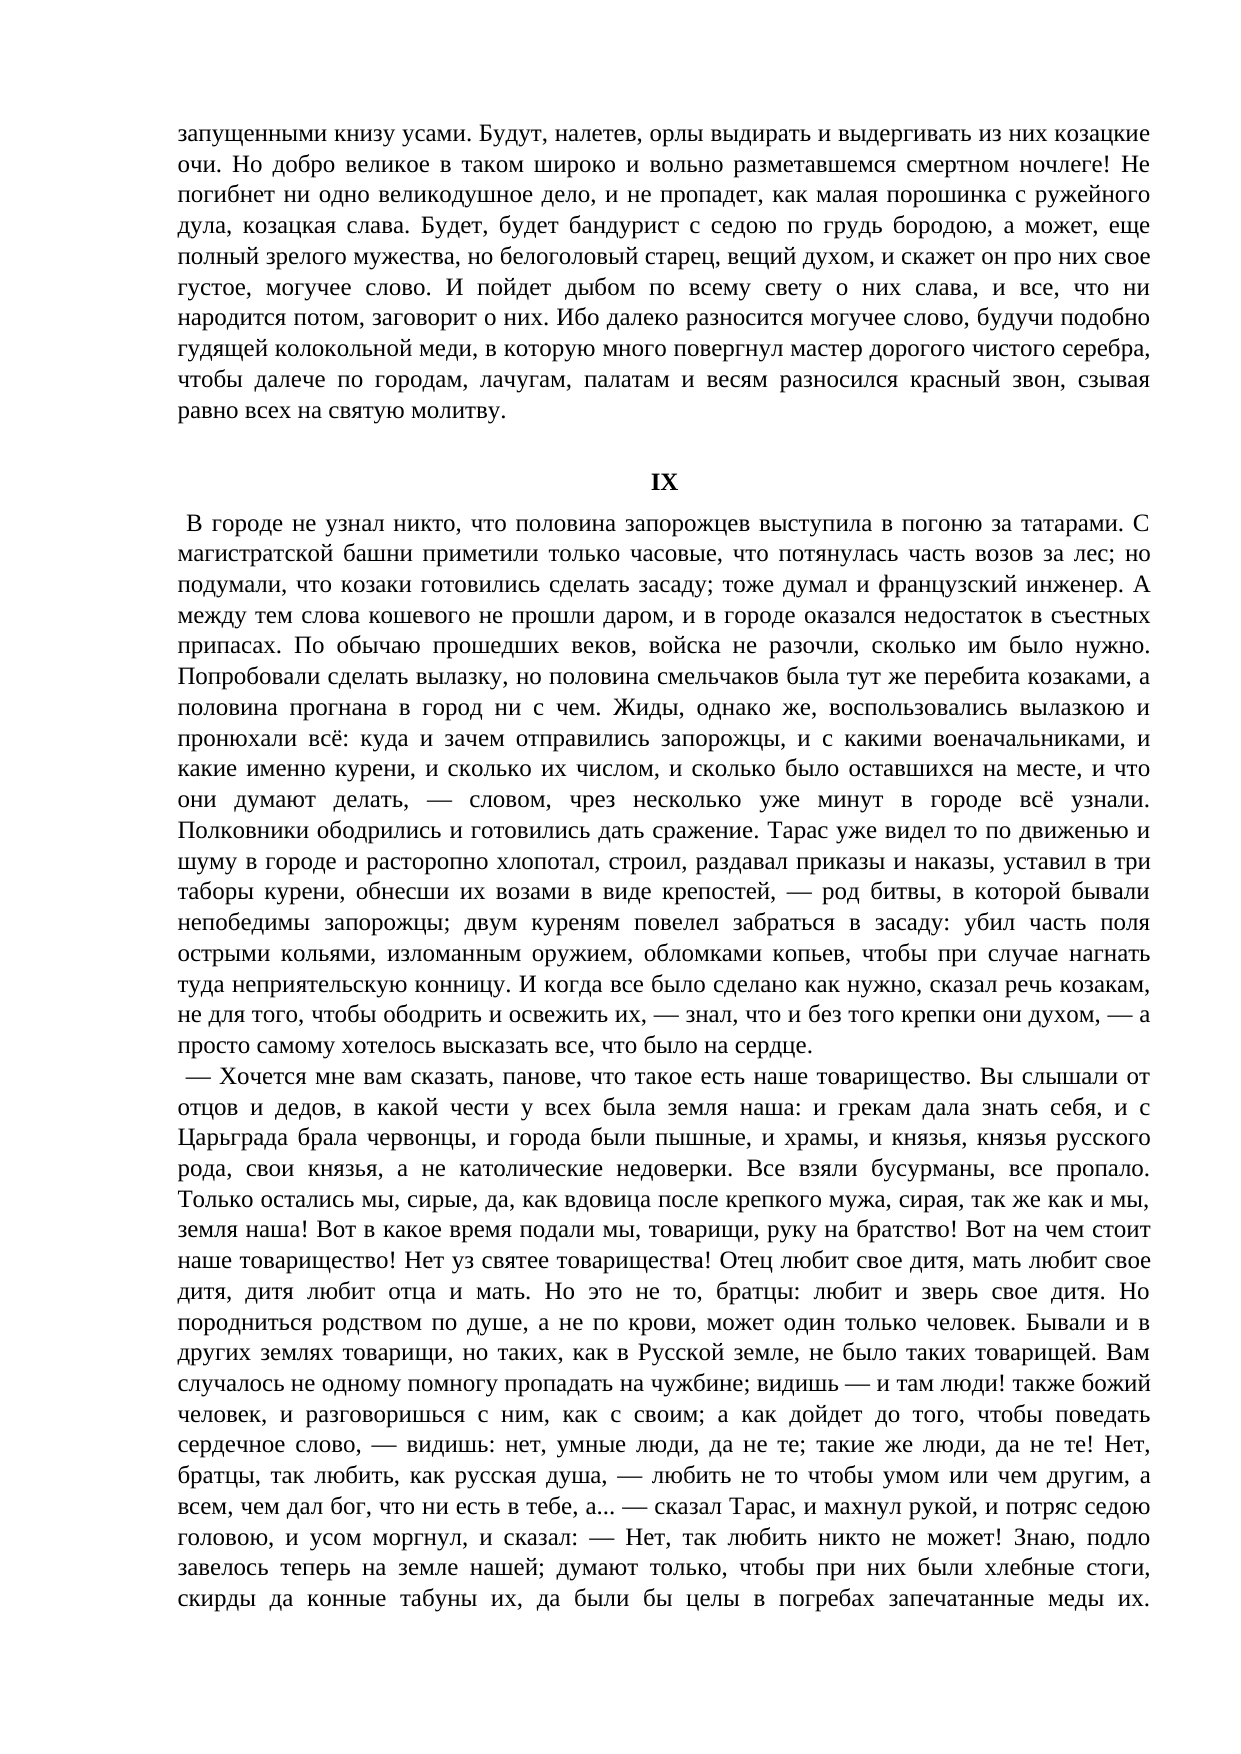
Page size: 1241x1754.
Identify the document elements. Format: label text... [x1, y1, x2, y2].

text запущенными книзу усами. Будут, налетев, орлы выдирать и выдергивать из них козацкие очи. Но добро великое в таком широко и вольно разметавшемся смертном ночлеге! Не погибнет ни одно великодушное дело, и не пропадет, как малая порошинка с ружейного дула, козацкая слава. Будет, будет бандурист с седою по грудь бородою, а может, еще полный зрелого мужества, но белоголовый старец, вещий духом, и скажет он про них свое густое, могучее слово. И пойдет дыбом по всему свету о них слава, и все, что ни народится потом, заговорит о них. Ибо далеко разносится могучее слово, будучи подобно гудящей колокольной меди, в которую много повергнул мастер дорогого чистого серебра, чтобы далече по городам, лачугам, палатам и весям разносился красный звон, сзывая равно всех на святую молитву. [177, 118, 1152, 423]
text — Хочется мне вам сказать, панове, что такое есть наше товарищество. Вы слышали от отцов и дедов, в какой чести у всех была земля наша: и грекам дала знать себя, и с Царьграда брала червонцы, и города были пышные, и храмы, и князья, князья русского рода, свои князья, а не католические недоверки. Все взяли бусурманы, все пропало. Только остались мы, сирые, да, как вдовица после крепкого мужа, сирая, так же как и мы, земля наша! Вот в какое время подали мы, товарищи, руку на братство! Вот на чем стоит наше товарищество! Нет уз святее товарищества! Отец любит свое дитя, мать любит свое дитя, дитя любит отца и мать. Но это не то, братцы: любит и зверь свое дитя. Но породниться родством по душе, а не по крови, может один только человек. Бывали и в других землях товарищи, но таких, как в Русской земле, не было таких товарищей. Вам случалось не одному помногу пропадать на чужбине; видишь — и там люди! также божий человек, и разговоришься с ним, как с своим; а как дойдет до того, чтобы поведать сердечное слово, — видишь: нет, умные люди, да не те; такие же люди, да не те! Нет, братцы, так любить, как русская душа, — любить не то чтобы умом или чем другим, а всем, чем дал бог, что ни есть в тебе, а... — сказал Тарас, и махнул рукой, и потряс седою головою, и усом моргнул, и сказал: — Нет, так любить никто не может! Знаю, подло завелось теперь на земле нашей; думают только, чтобы при них были хлебные стоги, скирды да конные табуны их, да были бы целы в погребах запечатанные меды их. [177, 1061, 1152, 1612]
text IX [177, 467, 1152, 495]
text В городе не узнал никто, что половина запорожцев выступила в погоню за татарами. С магистратской башни приметили только часовые, что потянулась часть возов за лес; но подумали, что козаки готовились сделать засаду; тоже думал и французский инженер. А между тем слова кошевого не прошли даром, и в городе оказался недостаток в съестных припасах. По обычаю прошедших веков, войска не разочли, сколько им было нужно. Попробовали сделать вылазку, но половина смельчаков была тут же перебита козаками, а половина прогнана в город ни с чем. Жиды, однако же, воспользовались вылазкою и пронюхали всё: куда и зачем отправились запорожцы, и с какими военачальниками, и какие именно курени, и сколько их числом, и сколько было оставшихся на месте, и что они думают делать, — словом, чрез несколько уже минут в городе всё узнали. Полковники ободрились и готовились дать сражение. Тарас уже видел то по движенью и шуму в городе и расторопно хлопотал, строил, раздавал приказы и наказы, уставил в три таборы курени, обнесши их возами в виде крепостей, — род битвы, в которой бывали непобедимы запорожцы; двум куреням повелел забраться в засаду: убил часть поля острыми кольями, изломанным оружием, обломками копьев, чтобы при случае нагнать туда неприятельскую конницу. И когда все было сделано как нужно, сказал речь козакам, не для того, чтобы ободрить и освежить их, — знал, что и без того крепки они духом, — а просто самому хотелось высказать все, что было на сердце. [177, 508, 1152, 1059]
